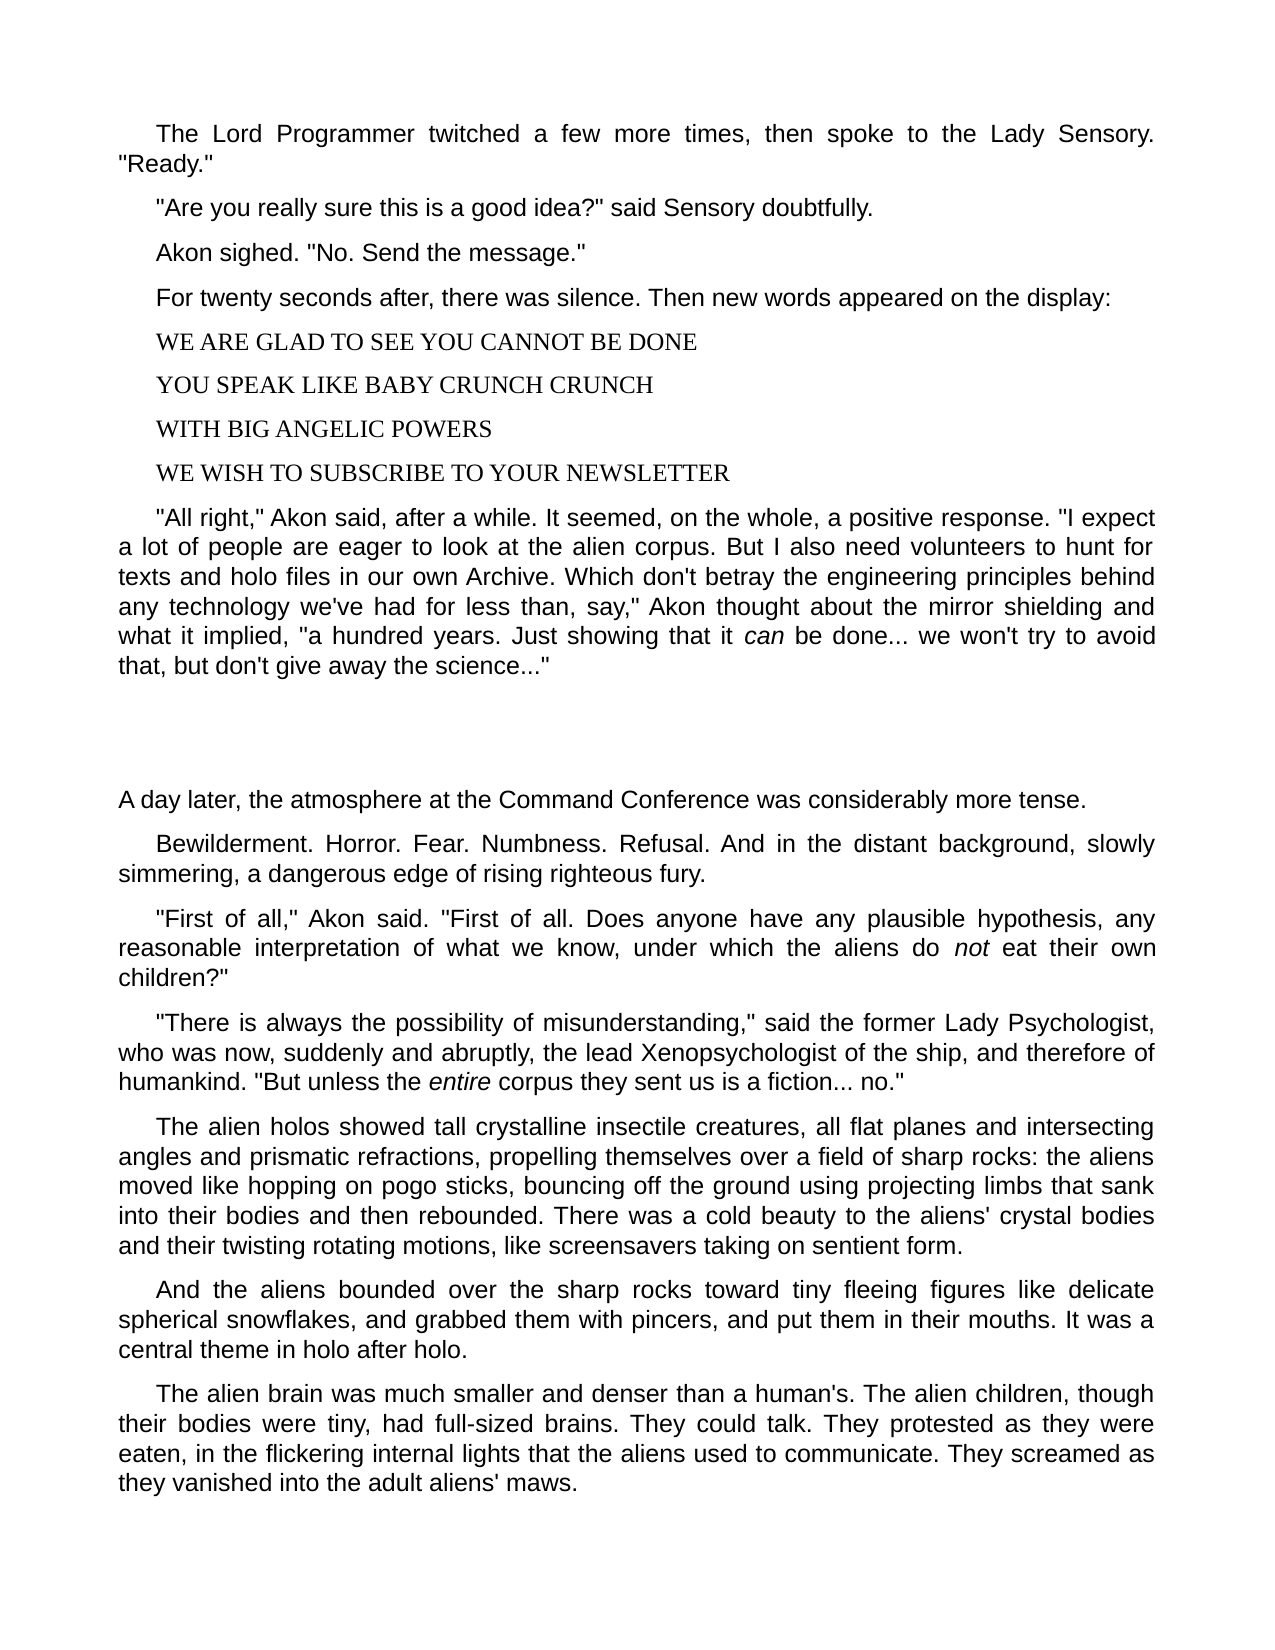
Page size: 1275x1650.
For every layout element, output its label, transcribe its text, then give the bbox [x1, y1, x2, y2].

text Bewilderment. Horror. Fear. Numbness. Refusal. And in the distant background, slowly simmering, a dangerous edge of rising righteous fury. [118, 828, 1157, 888]
text A day later, the atmosphere at the Command Conference was considerably more tense. [118, 695, 1157, 813]
text WE WISH TO SUBSCRIBE TO YOUR NEWSLETTER [118, 458, 1157, 487]
text For twenty seconds after, there was silence. Then new words appeared on the display: [118, 282, 1157, 312]
text "Are you really sure this is a good idea?" said Sensory doubtfully. [118, 192, 1157, 222]
text "There is always the possibility of misunderstanding," said the former Lady Psychologist, who was now, suddenly and abruptly, the lead Xenopsychologist of the ship, and therefore of humankind. "But unless the entire corpus they sent us is a fiction... no." [118, 1007, 1157, 1096]
text And the aliens bounded over the sharp rocks toward tiny fleeing figures like delicate spherical snowflakes, and grabbed them with pincers, and put them in their mouths. It was a central theme in holo after holo. [118, 1274, 1157, 1363]
text "First of all," Akon said. "First of all. Does anyone have any plausible hypothesis, any reasonable interpretation of what we know, under which the aliens do not eat their own children?" [118, 903, 1157, 992]
text YOU SPEAK LIKE BABY CRUNCH CRUNCH [118, 370, 1157, 399]
text The alien holos showed tall crystalline insectile creatures, all flat planes and intersecting angles and prismatic refractions, propelling themselves over a field of sharp rocks: the aliens moved like hopping on pogo sticks, bouncing off the ground using projecting limbs that sank into their bodies and then rebounded. There was a cold beauty to the aliens' crystal bodies and their twisting rotating motions, like screensavers taking on sentient form. [118, 1111, 1157, 1259]
text The Lord Programmer twitched a few more times, then spoke to the Lady Sensory. "Ready." [118, 118, 1157, 177]
text WITH BIG ANGELIC POWERS [118, 414, 1157, 443]
text WE ARE GLAD TO SEE YOU CANNOT BE DONE [118, 327, 1157, 355]
text Akon sighed. "No. Send the message." [118, 237, 1157, 267]
text "All right," Akon said, after a while. It seemed, on the whole, a positive response. "I expect a lot of people are eager to look at the alien corpus. But I also need volunteers to hunt for texts and holo files in our own Archive. Which don't betray the engineering principles behind any technology we've had for less than, say," Akon thought about the mirror shielding and what it implied, "a hundred years. Just showing that it can be done... we won't try to avoid that, but don't give away the science..." [118, 502, 1157, 680]
text The alien brain was much smaller and denser than a human's. The alien children, though their bodies were tiny, had full-sized brains. They could talk. They protested as they were eaten, in the flickering internal lights that the aliens used to communicate. They screamed as they vanished into the adult aliens' maws. [118, 1378, 1157, 1497]
